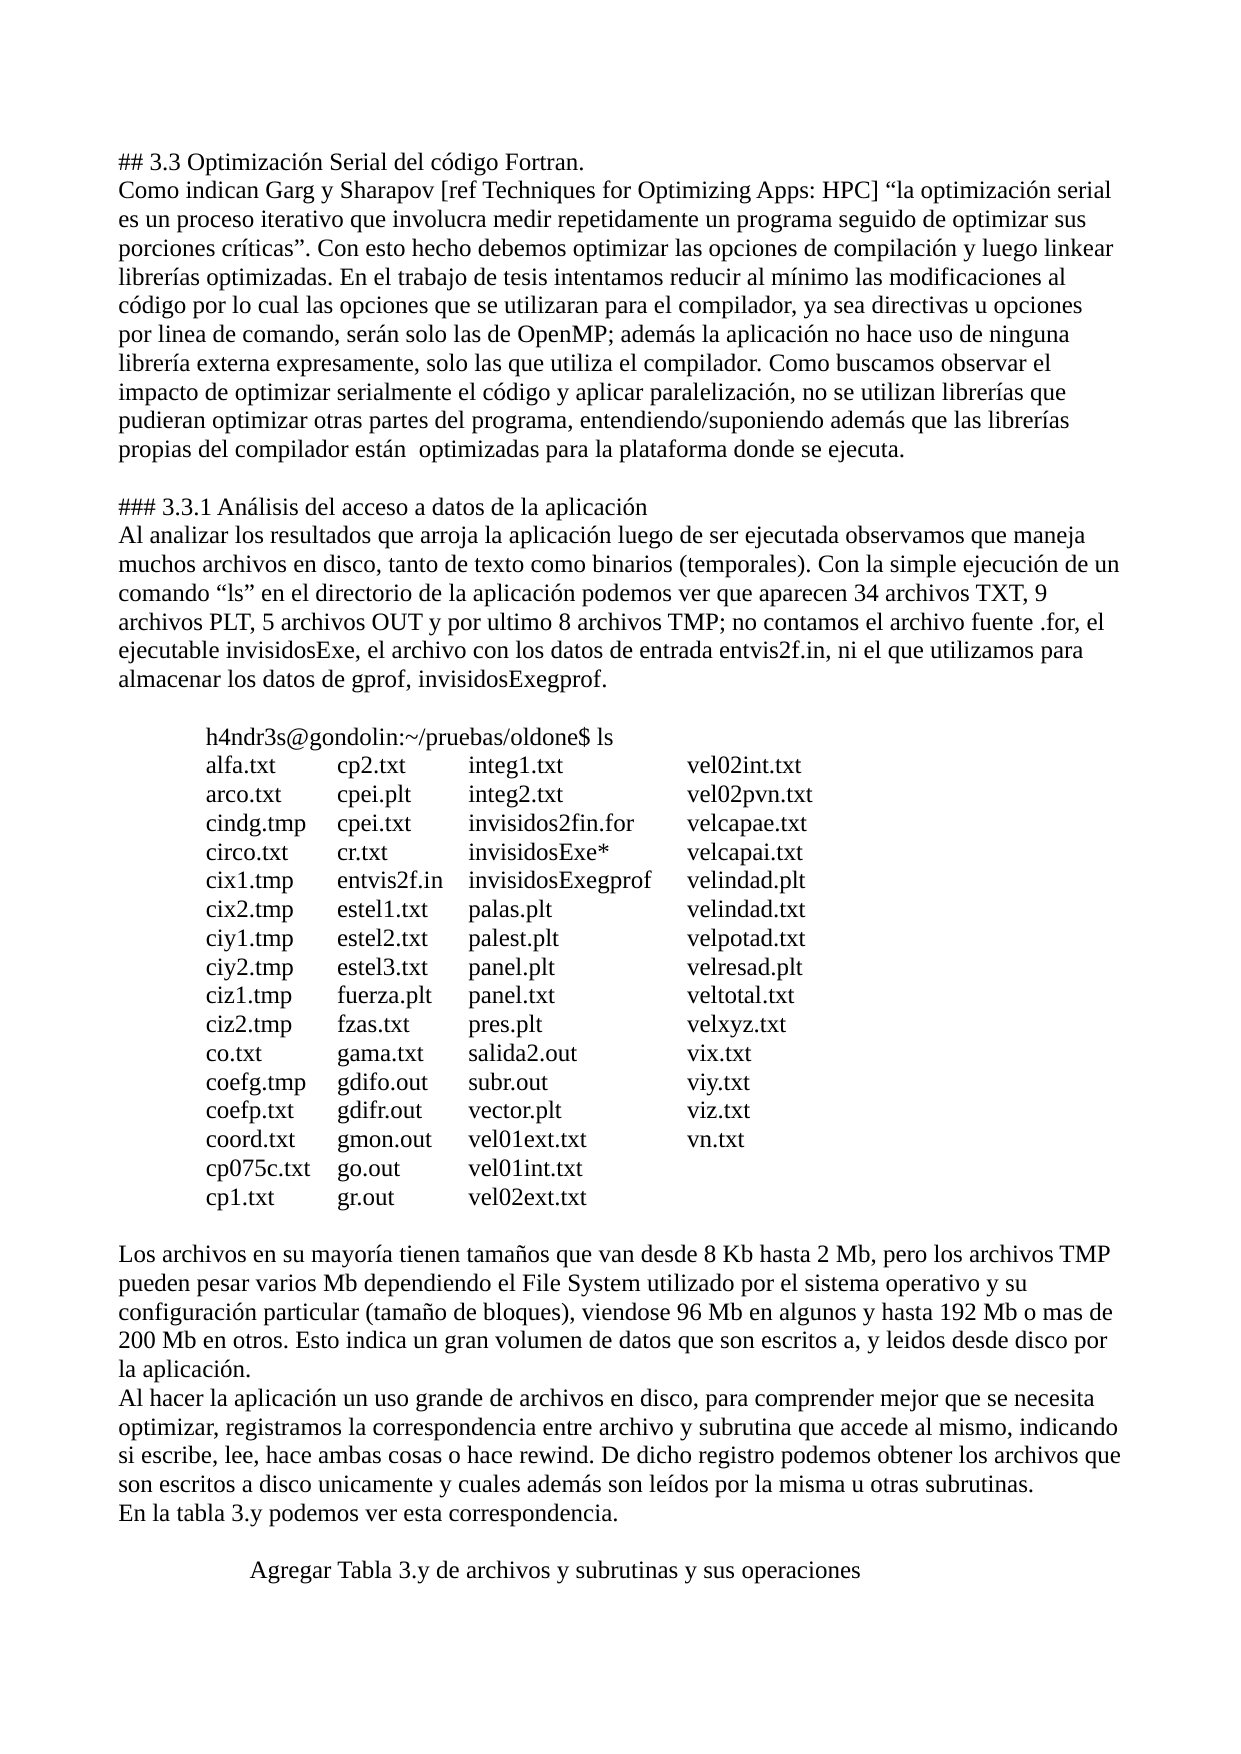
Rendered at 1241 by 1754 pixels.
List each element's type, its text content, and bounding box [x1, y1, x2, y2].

text ciz2.tmp fzas.txt pres.plt velxyz.txt [206, 1009, 1122, 1038]
text alfa.txt cp2.txt integ1.txt vel02int.txt [206, 751, 1122, 779]
text coefp.txt gdifr.out vector.plt viz.txt [206, 1096, 1122, 1124]
text cp075c.txt go.out vel01int.txt [206, 1153, 1122, 1182]
text ## 3.3 Optimización Serial del código Fortran. [118, 147, 1122, 176]
text cix1.tmp entvis2f.in invisidosExegprof velindad.plt [206, 866, 1122, 894]
text circo.txt cr.txt invisidosExe* velcapai.txt [206, 837, 1122, 866]
text Al analizar los resultados que arroja la aplicación luego de ser ejecutada observamos que maneja muchos archivos en disco, tanto de texto como binarios (temporales). Con la simple ejecución de un comando “ls” en el directorio de la aplicación podemos ver que aparecen 34 archivos TXT, 9 archivos PLT, 5 archivos OUT y por ultimo 8 archivos TMP; no contamos el archivo fuente .for, el ejecutable invisidosExe, el archivo con los datos de entrada entvis2f.in, ni el que utilizamos para almacenar los datos de gprof, invisidosExegprof. [118, 521, 1122, 693]
text cp1.txt gr.out vel02ext.txt [206, 1182, 1122, 1211]
text ciz1.tmp fuerza.plt panel.txt veltotal.txt [206, 981, 1122, 1009]
text ciy1.tmp estel2.txt palest.plt velpotad.txt [206, 923, 1122, 952]
text arco.txt cpei.plt integ2.txt vel02pvn.txt [206, 779, 1122, 808]
text ### 3.3.1 Análisis del acceso a datos de la aplicación [118, 492, 1122, 521]
text Los archivos en su mayoría tienen tamaños que van desde 8 Kb hasta 2 Mb, pero los archivos TMP pueden pesar varios Mb dependiendo el File System utilizado por el sistema operativo y su configuración particular (tamaño de bloques), viendose 96 Mb en algunos y hasta 192 Mb o mas de 200 Mb en otros. Esto indica un gran volumen de datos que son escritos a, y leidos desde disco por la aplicación. [118, 1239, 1122, 1383]
text Agregar Tabla 3.y de archivos y subrutinas y sus operaciones [118, 1556, 1122, 1584]
text cix2.tmp estel1.txt palas.plt velindad.txt [206, 894, 1122, 923]
text Al hacer la aplicación un uso grande de archivos en disco, para comprender mejor que se necesita optimizar, registramos la correspondencia entre archivo y subrutina que accede al mismo, indicando si escribe, lee, hace ambas cosas o hace rewind. De dicho registro podemos obtener los archivos que son escritos a disco unicamente y cuales además son leídos por la misma u otras subrutinas. [118, 1383, 1122, 1498]
text cindg.tmp cpei.txt invisidos2fin.for velcapae.txt [206, 808, 1122, 837]
text coord.txt gmon.out vel01ext.txt vn.txt [206, 1124, 1122, 1153]
text Como indican Garg y Sharapov [ref Techniques for Optimizing Apps: HPC] “la optimización serial es un proceso iterativo que involucra medir repetidamente un programa seguido de optimizar sus porciones críticas”. Con esto hecho debemos optimizar las opciones de compilación y luego linkear librerías optimizadas. En el trabajo de tesis intentamos reducir al mínimo las modificaciones al código por lo cual las opciones que se utilizaran para el compilador, ya sea directivas u opciones por linea de comando, serán solo las de OpenMP; además la aplicación no hace uso de ninguna librería externa expresamente, solo las que utiliza el compilador. Como buscamos observar el impacto de optimizar serialmente el código y aplicar paralelización, no se utilizan librerías que pudieran optimizar otras partes del programa, entendiendo/suponiendo además que las librerías propias del compilador están optimizadas para la plataforma donde se ejecuta. [118, 176, 1122, 463]
text co.txt gama.txt salida2.out vix.txt [206, 1038, 1122, 1067]
text coefg.tmp gdifo.out subr.out viy.txt [206, 1067, 1122, 1096]
text h4ndr3s@gondolin:~/pruebas/oldone$ ls [206, 722, 1122, 751]
text En la tabla 3.y podemos ver esta correspondencia. [118, 1498, 1122, 1527]
text ciy2.tmp estel3.txt panel.plt velresad.plt [206, 952, 1122, 981]
